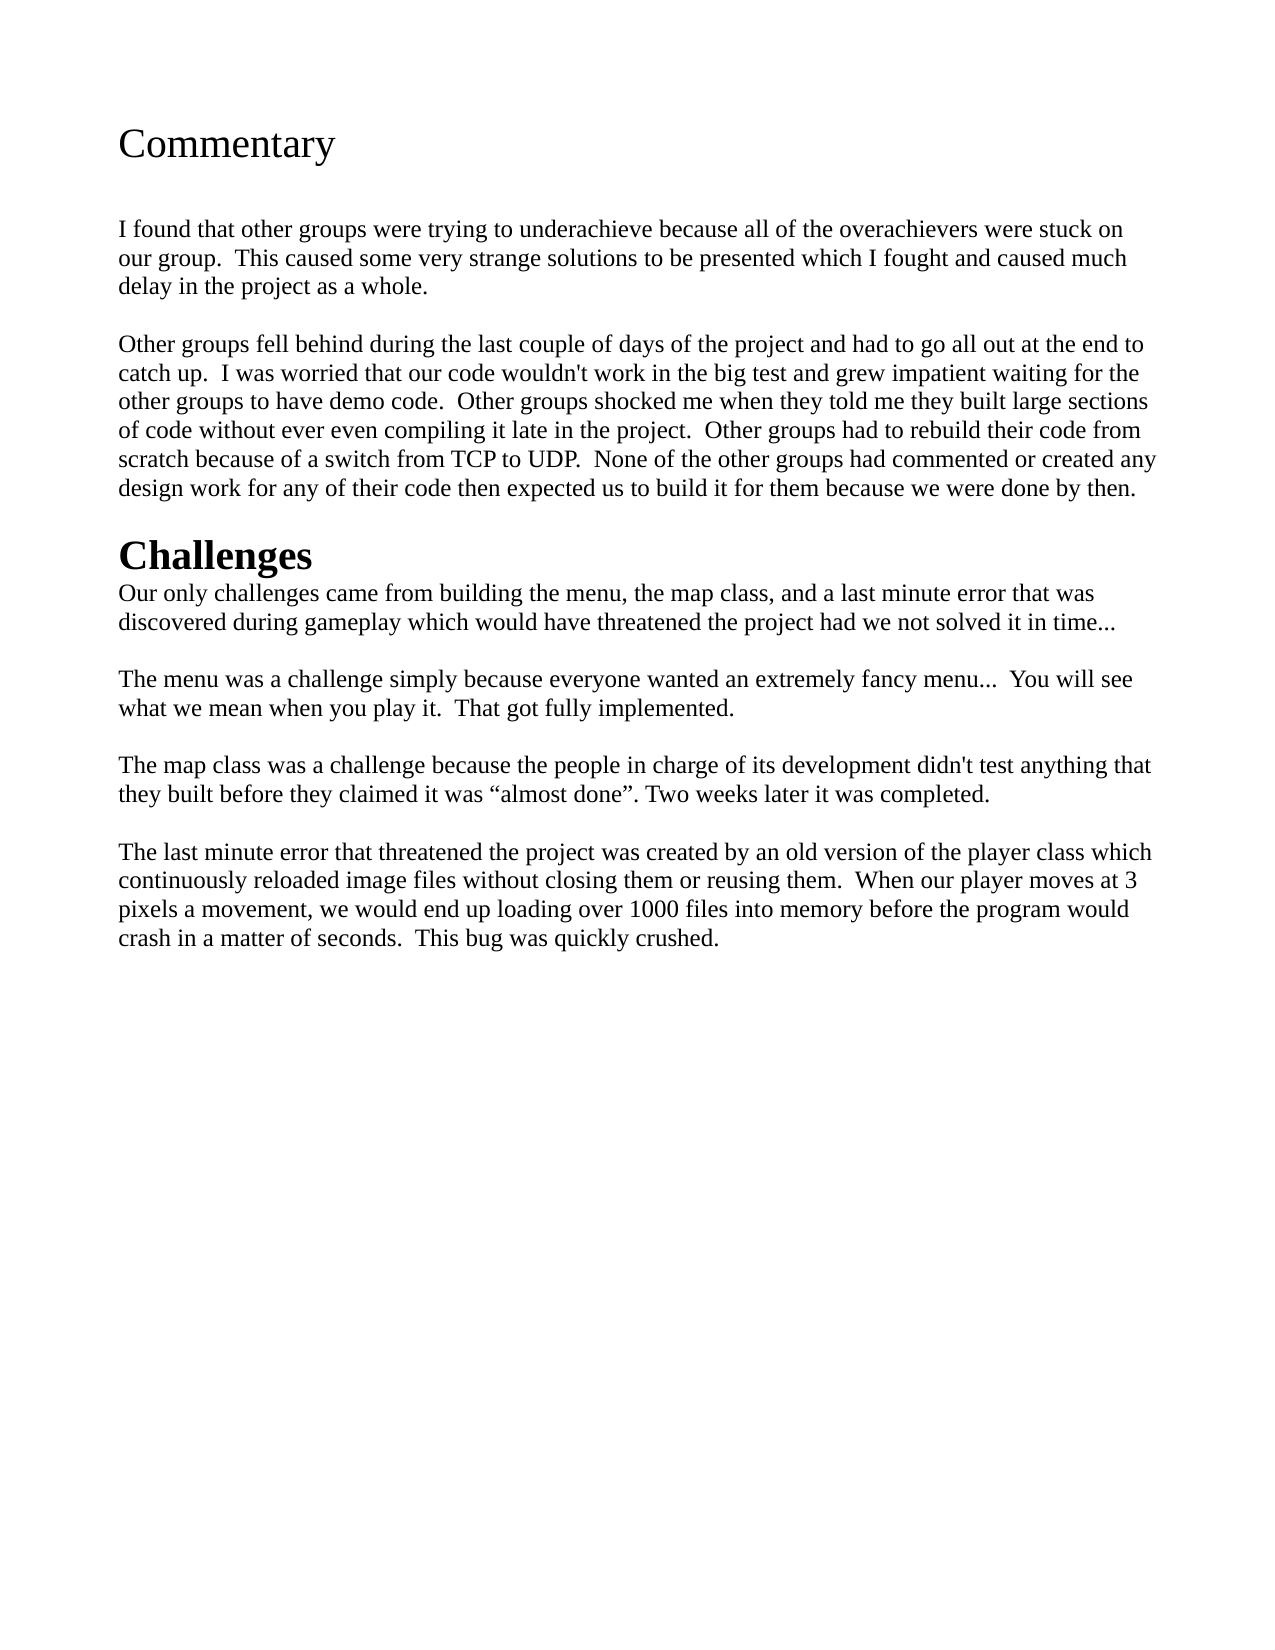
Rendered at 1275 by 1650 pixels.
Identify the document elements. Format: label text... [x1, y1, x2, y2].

text The last minute error that threatened the project was created by an old version of the player class which continuously reloaded image files without closing them or reusing them. When our player moves at 3 pixels a movement, we would end up loading over 1000 files into memory before the program would crash in a matter of seconds. This bug was quickly crushed. [118, 837, 1157, 952]
text The map class was a challenge because the people in charge of its development didn't test anything that they built before they claimed it was “almost done”. Two weeks later it was completed. [118, 751, 1157, 808]
text I found that other groups were trying to underachieve because all of the overachievers were stuck on our group. This caused some very strange solutions to be presented which I fought and caused much delay in the project as a whole. [118, 214, 1157, 300]
text Commentary [118, 118, 1157, 166]
text The menu was a challenge simply because everyone wanted an extremely fancy menu... You will see what we mean when you play it. That got fully implemented. [118, 664, 1157, 722]
text Our only challenges came from building the menu, the map class, and a last minute error that was discovered during gameplay which would have threatened the project had we not solved it in time... [118, 578, 1157, 636]
text Challenges [118, 530, 1157, 578]
text Other groups fell behind during the last couple of days of the project and had to go all out at the end to catch up. I was worried that our code wouldn't work in the big test and grew impatient waiting for the other groups to have demo code. Other groups shocked me when they told me they built large sections of code without ever even compiling it late in the project. Other groups had to rebuild their code from scratch because of a switch from TCP to UDP. None of the other groups had commented or created any design work for any of their code then expected us to build it for them because we were done by then. [118, 329, 1157, 501]
